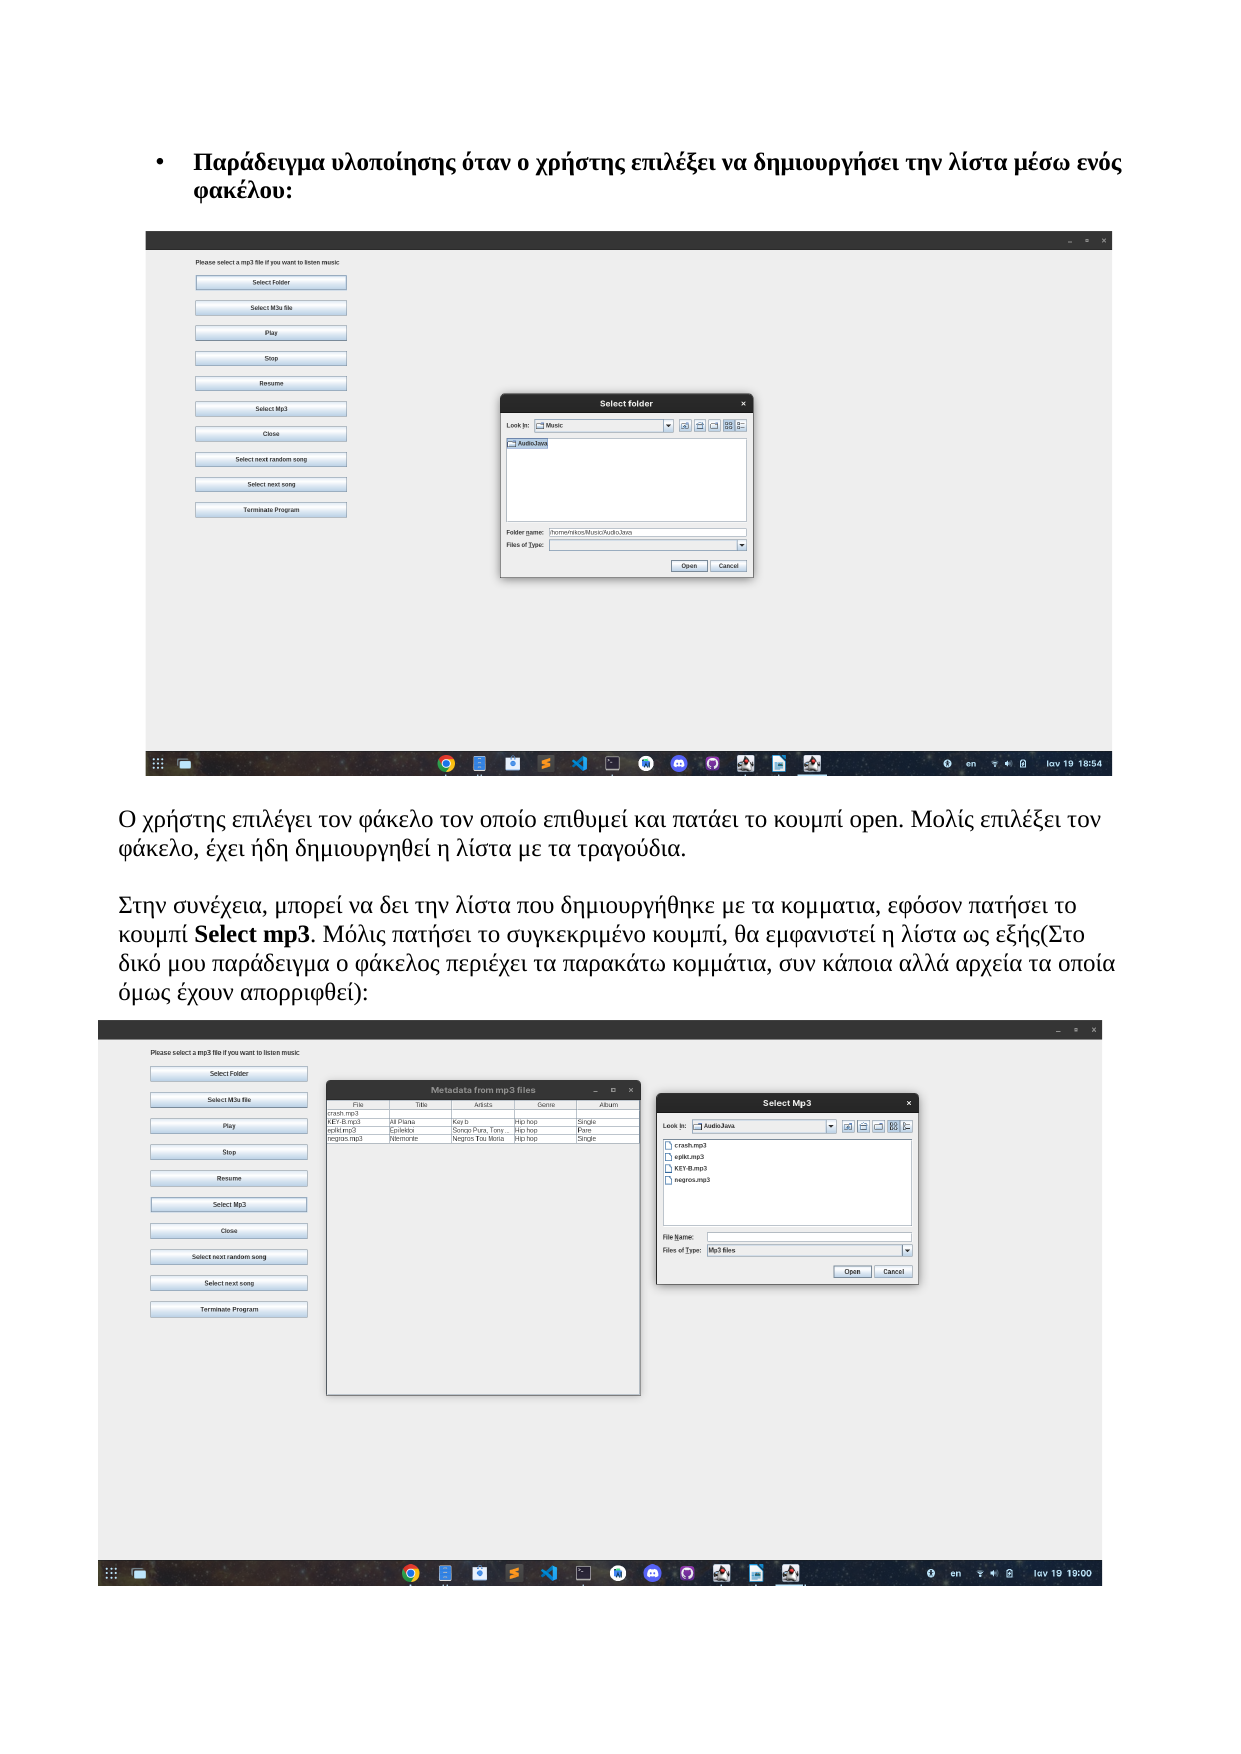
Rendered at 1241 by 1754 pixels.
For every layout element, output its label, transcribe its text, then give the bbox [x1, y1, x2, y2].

picture [98, 1020, 1103, 1586]
text Στην συνέχεια, μπορεί να δει την λίστα που δημιουργήθηκε με τα κομματια, εφόσον πατήσει το κουμπί Select mp3. Μόλις πατήσει το συγκεκριμένο κουμπί, θα εμφανιστεί η λίστα ως εξής(Στο δικό μου παράδειγμα ο φάκελος περιέχει τα παρακάτω κομμάτια, συν κάποια αλλά αρχεία τα οποία όμως έχουν απορριφθεί): [118, 890, 1122, 1005]
text Ο χρήστης επιλέγει τον φάκελο τον οποίο επιθυμεί και πατάει το κουμπί open. Μολίς επιλέξει τον φάκελο, έχει ήδη δημιουργηθεί η λίστα με τα τραγούδια. [118, 804, 1122, 862]
picture [145, 231, 1113, 776]
list Παράδειγμα υλοποίησης όταν ο χρήστης επιλέξει να δημιουργήσει την λίστα μέσω ενός φακέλου: [156, 147, 1122, 204]
